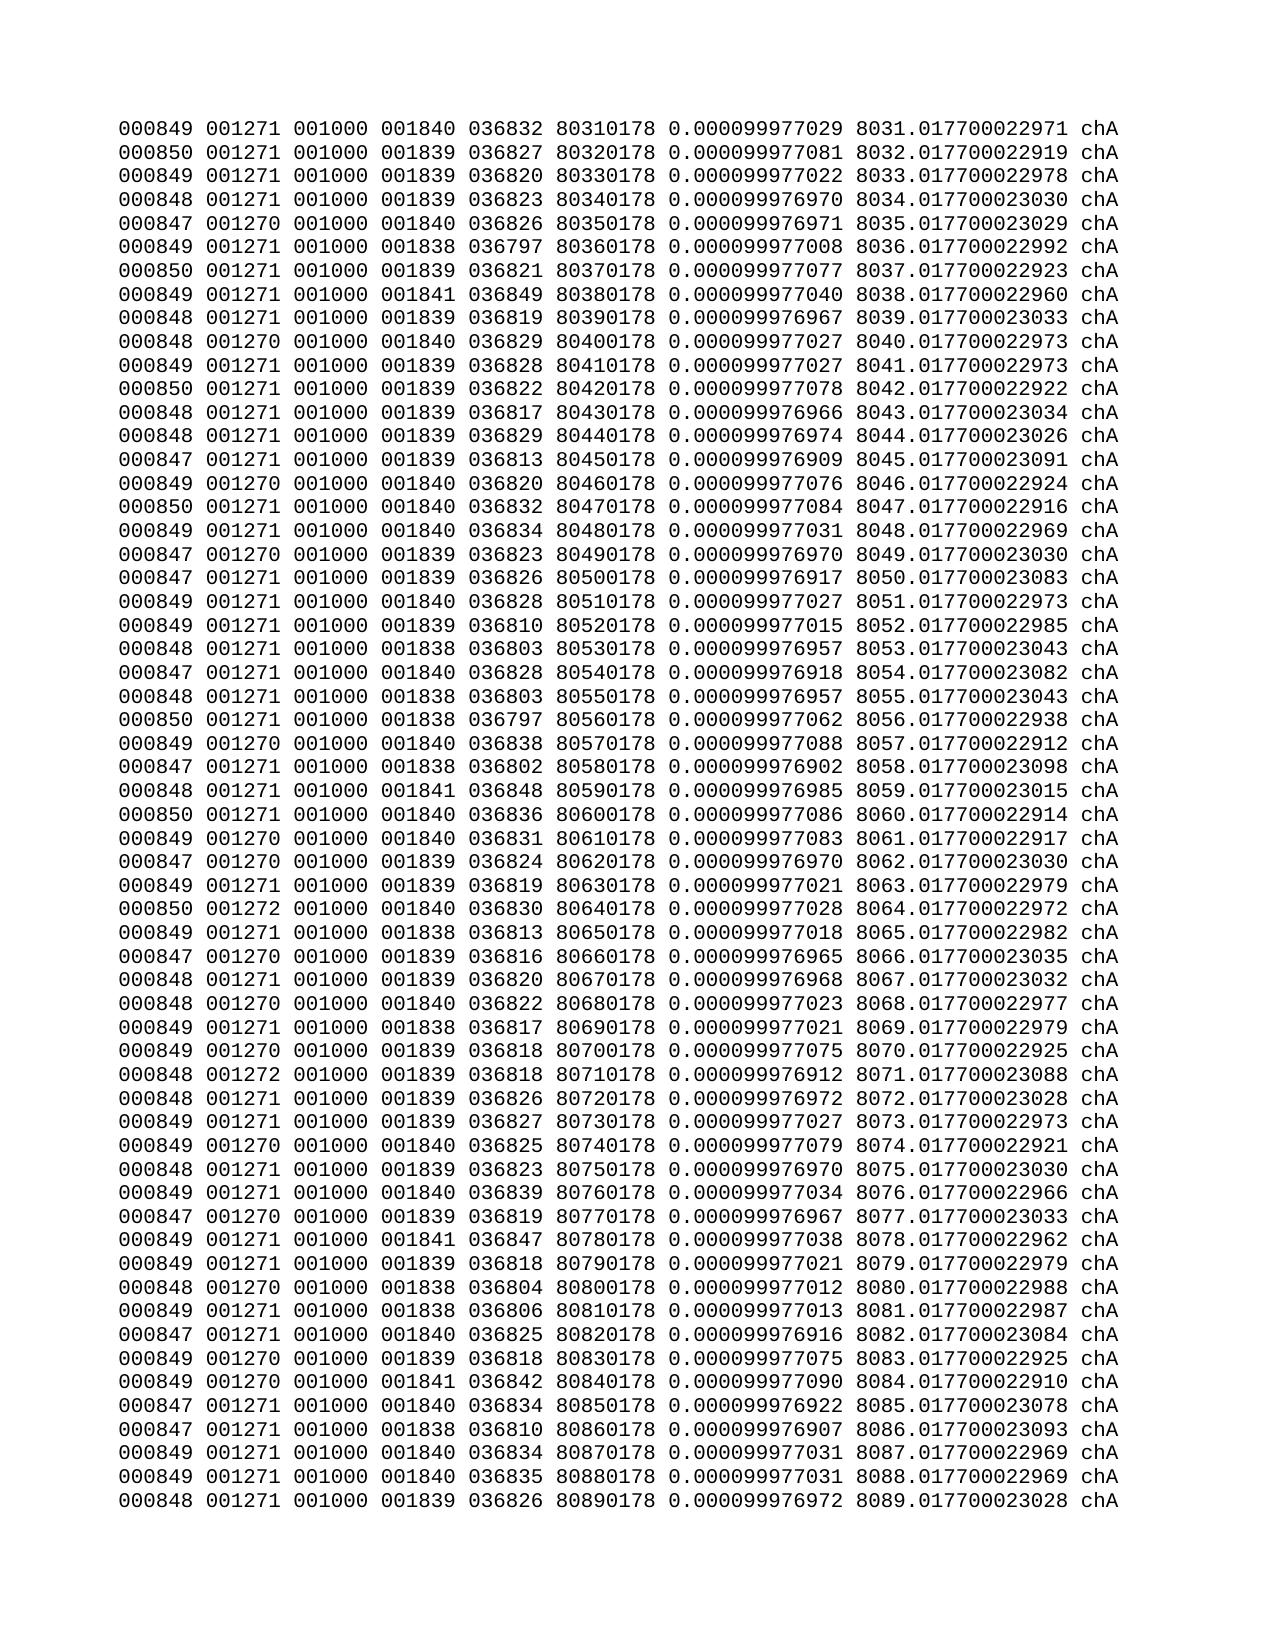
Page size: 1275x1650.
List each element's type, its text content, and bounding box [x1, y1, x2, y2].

text 000849 001271 001000 001840 036835 80880178 0.000099977031 8088.017700022969 chA [118, 1466, 1157, 1489]
text 000848 001271 001000 001839 036826 80890178 0.000099976972 8089.017700023028 chA [118, 1489, 1157, 1513]
text 000849 001271 001000 001840 036839 80760178 0.000099977034 8076.017700022966 chA [118, 1182, 1157, 1206]
text 000847 001271 001000 001838 036810 80860178 0.000099976907 8086.017700023093 chA [118, 1419, 1157, 1442]
text 000849 001271 001000 001840 036834 80480178 0.000099977031 8048.017700022969 chA [118, 520, 1157, 544]
text 000848 001271 001000 001839 036829 80440178 0.000099976974 8044.017700023026 chA [118, 426, 1157, 449]
text 000849 001271 001000 001839 036818 80790178 0.000099977021 8079.017700022979 chA [118, 1253, 1157, 1277]
text 000848 001271 001000 001838 036803 80550178 0.000099976957 8055.017700023043 chA [118, 686, 1157, 709]
text 000848 001271 001000 001839 036823 80340178 0.000099976970 8034.017700023030 chA [118, 189, 1157, 213]
text 000850 001272 001000 001840 036830 80640178 0.000099977028 8064.017700022972 chA [118, 898, 1157, 922]
text 000848 001270 001000 001840 036822 80680178 0.000099977023 8068.017700022977 chA [118, 993, 1157, 1017]
text 000849 001271 001000 001841 036849 80380178 0.000099977040 8038.017700022960 chA [118, 284, 1157, 307]
text 000847 001271 001000 001839 036826 80500178 0.000099976917 8050.017700023083 chA [118, 567, 1157, 591]
text 000848 001271 001000 001839 036817 80430178 0.000099976966 8043.017700023034 chA [118, 402, 1157, 426]
text 000849 001271 001000 001841 036847 80780178 0.000099977038 8078.017700022962 chA [118, 1229, 1157, 1253]
text 000849 001271 001000 001838 036797 80360178 0.000099977008 8036.017700022992 chA [118, 236, 1157, 260]
text 000849 001271 001000 001840 036828 80510178 0.000099977027 8051.017700022973 chA [118, 591, 1157, 615]
text 000850 001271 001000 001840 036836 80600178 0.000099977086 8060.017700022914 chA [118, 804, 1157, 827]
text 000847 001271 001000 001840 036834 80850178 0.000099976922 8085.017700023078 chA [118, 1395, 1157, 1419]
text 000849 001270 001000 001840 036825 80740178 0.000099977079 8074.017700022921 chA [118, 1135, 1157, 1158]
text 000849 001271 001000 001840 036832 80310178 0.000099977029 8031.017700022971 chA [118, 118, 1157, 142]
text 000850 001271 001000 001839 036822 80420178 0.000099977078 8042.017700022922 chA [118, 378, 1157, 402]
text 000849 001271 001000 001839 036810 80520178 0.000099977015 8052.017700022985 chA [118, 615, 1157, 638]
text 000849 001271 001000 001839 036819 80630178 0.000099977021 8063.017700022979 chA [118, 875, 1157, 898]
text 000847 001271 001000 001839 036813 80450178 0.000099976909 8045.017700023091 chA [118, 449, 1157, 473]
text 000848 001271 001000 001838 036803 80530178 0.000099976957 8053.017700023043 chA [118, 638, 1157, 662]
text 000849 001270 001000 001839 036818 80700178 0.000099977075 8070.017700022925 chA [118, 1040, 1157, 1064]
text 000849 001271 001000 001839 036828 80410178 0.000099977027 8041.017700022973 chA [118, 354, 1157, 378]
text 000849 001271 001000 001838 036817 80690178 0.000099977021 8069.017700022979 chA [118, 1017, 1157, 1040]
text 000850 001271 001000 001839 036827 80320178 0.000099977081 8032.017700022919 chA [118, 142, 1157, 165]
text 000850 001271 001000 001838 036797 80560178 0.000099977062 8056.017700022938 chA [118, 709, 1157, 733]
text 000849 001271 001000 001839 036827 80730178 0.000099977027 8073.017700022973 chA [118, 1111, 1157, 1135]
text 000848 001270 001000 001838 036804 80800178 0.000099977012 8080.017700022988 chA [118, 1277, 1157, 1300]
text 000848 001271 001000 001839 036819 80390178 0.000099976967 8039.017700023033 chA [118, 307, 1157, 331]
text 000850 001271 001000 001839 036821 80370178 0.000099977077 8037.017700022923 chA [118, 260, 1157, 284]
text 000850 001271 001000 001840 036832 80470178 0.000099977084 8047.017700022916 chA [118, 496, 1157, 520]
text 000848 001271 001000 001841 036848 80590178 0.000099976985 8059.017700023015 chA [118, 780, 1157, 804]
text 000849 001270 001000 001840 036831 80610178 0.000099977083 8061.017700022917 chA [118, 827, 1157, 851]
text 000847 001270 001000 001839 036823 80490178 0.000099976970 8049.017700023030 chA [118, 544, 1157, 567]
text 000849 001270 001000 001840 036820 80460178 0.000099977076 8046.017700022924 chA [118, 473, 1157, 496]
text 000849 001270 001000 001840 036838 80570178 0.000099977088 8057.017700022912 chA [118, 733, 1157, 757]
text 000847 001271 001000 001838 036802 80580178 0.000099976902 8058.017700023098 chA [118, 757, 1157, 780]
text 000849 001271 001000 001839 036820 80330178 0.000099977022 8033.017700022978 chA [118, 165, 1157, 189]
text 000848 001272 001000 001839 036818 80710178 0.000099976912 8071.017700023088 chA [118, 1064, 1157, 1088]
text 000849 001271 001000 001840 036834 80870178 0.000099977031 8087.017700022969 chA [118, 1442, 1157, 1466]
text 000849 001271 001000 001838 036813 80650178 0.000099977018 8065.017700022982 chA [118, 922, 1157, 946]
text 000848 001271 001000 001839 036826 80720178 0.000099976972 8072.017700023028 chA [118, 1088, 1157, 1111]
text 000847 001270 001000 001839 036824 80620178 0.000099976970 8062.017700023030 chA [118, 851, 1157, 875]
text 000849 001270 001000 001839 036818 80830178 0.000099977075 8083.017700022925 chA [118, 1348, 1157, 1371]
text 000848 001270 001000 001840 036829 80400178 0.000099977027 8040.017700022973 chA [118, 331, 1157, 354]
text 000847 001270 001000 001839 036816 80660178 0.000099976965 8066.017700023035 chA [118, 946, 1157, 969]
text 000848 001271 001000 001839 036820 80670178 0.000099976968 8067.017700023032 chA [118, 969, 1157, 993]
text 000849 001271 001000 001838 036806 80810178 0.000099977013 8081.017700022987 chA [118, 1300, 1157, 1324]
text 000847 001271 001000 001840 036828 80540178 0.000099976918 8054.017700023082 chA [118, 662, 1157, 686]
text 000847 001270 001000 001840 036826 80350178 0.000099976971 8035.017700023029 chA [118, 213, 1157, 236]
text 000847 001270 001000 001839 036819 80770178 0.000099976967 8077.017700023033 chA [118, 1206, 1157, 1229]
text 000848 001271 001000 001839 036823 80750178 0.000099976970 8075.017700023030 chA [118, 1158, 1157, 1182]
text 000849 001270 001000 001841 036842 80840178 0.000099977090 8084.017700022910 chA [118, 1371, 1157, 1395]
text 000847 001271 001000 001840 036825 80820178 0.000099976916 8082.017700023084 chA [118, 1324, 1157, 1348]
